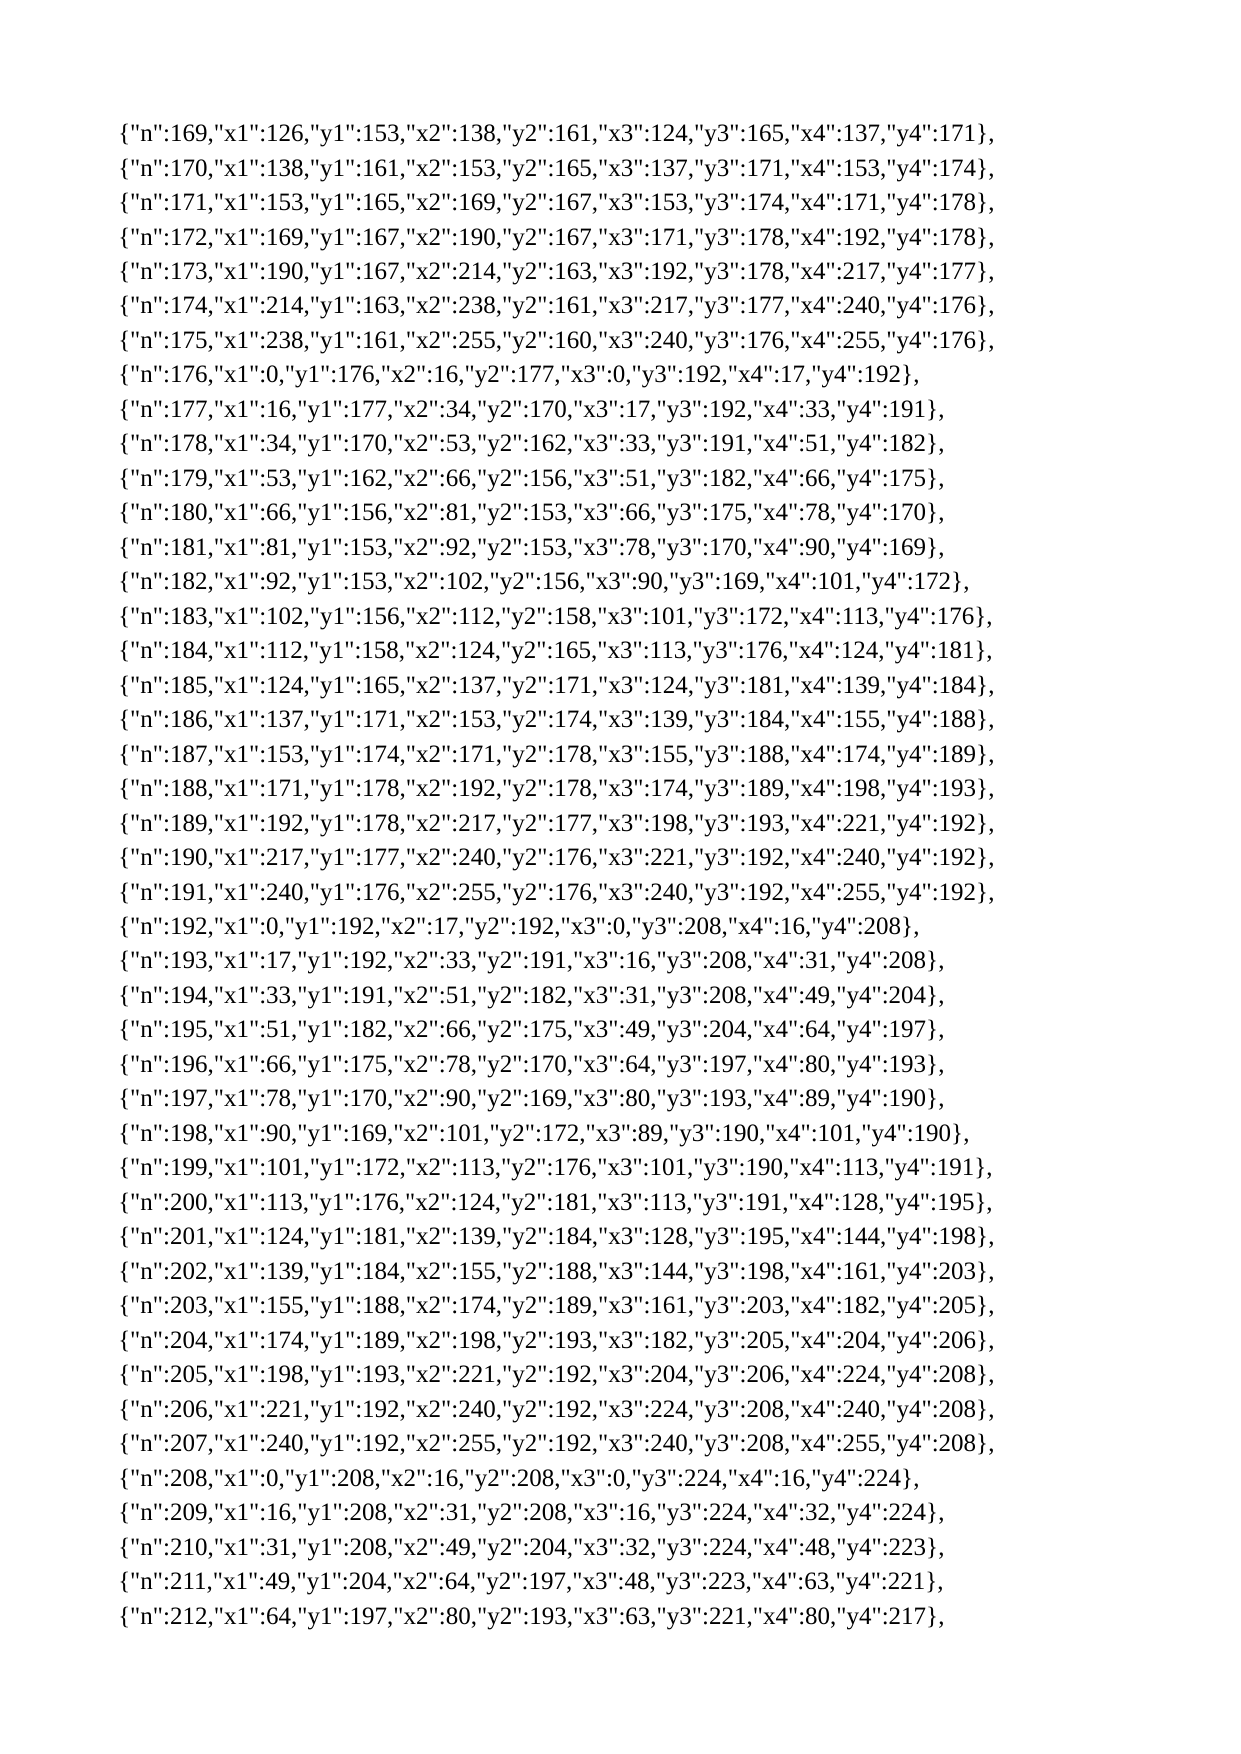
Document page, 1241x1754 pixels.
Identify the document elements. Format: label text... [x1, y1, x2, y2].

text {"n":169,"x1":126,"y1":153,"x2":138,"y2":161,"x3":124,"y3":165,"x4":137,"y4":171},{"n":170,"x1":138,"y1":161,"x2":153,"y2":165,"x3":137,"y3":171,"x4":153,"y4":174},{"n":171,"x1":153,"y1":165,"x2":169,"y2":167,"x3":153,"y3":174,"x4":171,"y4":178},{"n":172,"x1":169,"y1":167,"x2":190,"y2":167,"x3":171,"y3":178,"x4":192,"y4":178},{"n":173,"x1":190,"y1":167,"x2":214,"y2":163,"x3":192,"y3":178,"x4":217,"y4":177},{"n":174,"x1":214,"y1":163,"x2":238,"y2":161,"x3":217,"y3":177,"x4":240,"y4":176},{"n":175,"x1":238,"y1":161,"x2":255,"y2":160,"x3":240,"y3":176,"x4":255,"y4":176},{"n":176,"x1":0,"y1":176,"x2":16,"y2":177,"x3":0,"y3":192,"x4":17,"y4":192},{"n":177,"x1":16,"y1":177,"x2":34,"y2":170,"x3":17,"y3":192,"x4":33,"y4":191},{"n":178,"x1":34,"y1":170,"x2":53,"y2":162,"x3":33,"y3":191,"x4":51,"y4":182},{"n":179,"x1":53,"y1":162,"x2":66,"y2":156,"x3":51,"y3":182,"x4":66,"y4":175},{"n":180,"x1":66,"y1":156,"x2":81,"y2":153,"x3":66,"y3":175,"x4":78,"y4":170},{"n":181,"x1":81,"y1":153,"x2":92,"y2":153,"x3":78,"y3":170,"x4":90,"y4":169},{"n":182,"x1":92,"y1":153,"x2":102,"y2":156,"x3":90,"y3":169,"x4":101,"y4":172},{"n":183,"x1":102,"y1":156,"x2":112,"y2":158,"x3":101,"y3":172,"x4":113,"y4":176},{"n":184,"x1":112,"y1":158,"x2":124,"y2":165,"x3":113,"y3":176,"x4":124,"y4":181},{"n":185,"x1":124,"y1":165,"x2":137,"y2":171,"x3":124,"y3":181,"x4":139,"y4":184},{"n":186,"x1":137,"y1":171,"x2":153,"y2":174,"x3":139,"y3":184,"x4":155,"y4":188},{"n":187,"x1":153,"y1":174,"x2":171,"y2":178,"x3":155,"y3":188,"x4":174,"y4":189},{"n":188,"x1":171,"y1":178,"x2":192,"y2":178,"x3":174,"y3":189,"x4":198,"y4":193},{"n":189,"x1":192,"y1":178,"x2":217,"y2":177,"x3":198,"y3":193,"x4":221,"y4":192},{"n":190,"x1":217,"y1":177,"x2":240,"y2":176,"x3":221,"y3":192,"x4":240,"y4":192},{"n":191,"x1":240,"y1":176,"x2":255,"y2":176,"x3":240,"y3":192,"x4":255,"y4":192},{"n":192,"x1":0,"y1":192,"x2":17,"y2":192,"x3":0,"y3":208,"x4":16,"y4":208},{"n":193,"x1":17,"y1":192,"x2":33,"y2":191,"x3":16,"y3":208,"x4":31,"y4":208},{"n":194,"x1":33,"y1":191,"x2":51,"y2":182,"x3":31,"y3":208,"x4":49,"y4":204},{"n":195,"x1":51,"y1":182,"x2":66,"y2":175,"x3":49,"y3":204,"x4":64,"y4":197},{"n":196,"x1":66,"y1":175,"x2":78,"y2":170,"x3":64,"y3":197,"x4":80,"y4":193},{"n":197,"x1":78,"y1":170,"x2":90,"y2":169,"x3":80,"y3":193,"x4":89,"y4":190},{"n":198,"x1":90,"y1":169,"x2":101,"y2":172,"x3":89,"y3":190,"x4":101,"y4":190},{"n":199,"x1":101,"y1":172,"x2":113,"y2":176,"x3":101,"y3":190,"x4":113,"y4":191},{"n":200,"x1":113,"y1":176,"x2":124,"y2":181,"x3":113,"y3":191,"x4":128,"y4":195},{"n":201,"x1":124,"y1":181,"x2":139,"y2":184,"x3":128,"y3":195,"x4":144,"y4":198},{"n":202,"x1":139,"y1":184,"x2":155,"y2":188,"x3":144,"y3":198,"x4":161,"y4":203},{"n":203,"x1":155,"y1":188,"x2":174,"y2":189,"x3":161,"y3":203,"x4":182,"y4":205},{"n":204,"x1":174,"y1":189,"x2":198,"y2":193,"x3":182,"y3":205,"x4":204,"y4":206},{"n":205,"x1":198,"y1":193,"x2":221,"y2":192,"x3":204,"y3":206,"x4":224,"y4":208},{"n":206,"x1":221,"y1":192,"x2":240,"y2":192,"x3":224,"y3":208,"x4":240,"y4":208},{"n":207,"x1":240,"y1":192,"x2":255,"y2":192,"x3":240,"y3":208,"x4":255,"y4":208},{"n":208,"x1":0,"y1":208,"x2":16,"y2":208,"x3":0,"y3":224,"x4":16,"y4":224},{"n":209,"x1":16,"y1":208,"x2":31,"y2":208,"x3":16,"y3":224,"x4":32,"y4":224},{"n":210,"x1":31,"y1":208,"x2":49,"y2":204,"x3":32,"y3":224,"x4":48,"y4":223},{"n":211,"x1":49,"y1":204,"x2":64,"y2":197,"x3":48,"y3":223,"x4":63,"y4":221},{"n":212,"x1":64,"y1":197,"x2":80,"y2":193,"x3":63,"y3":221,"x4":80,"y4":217}, [118, 118, 1122, 1629]
